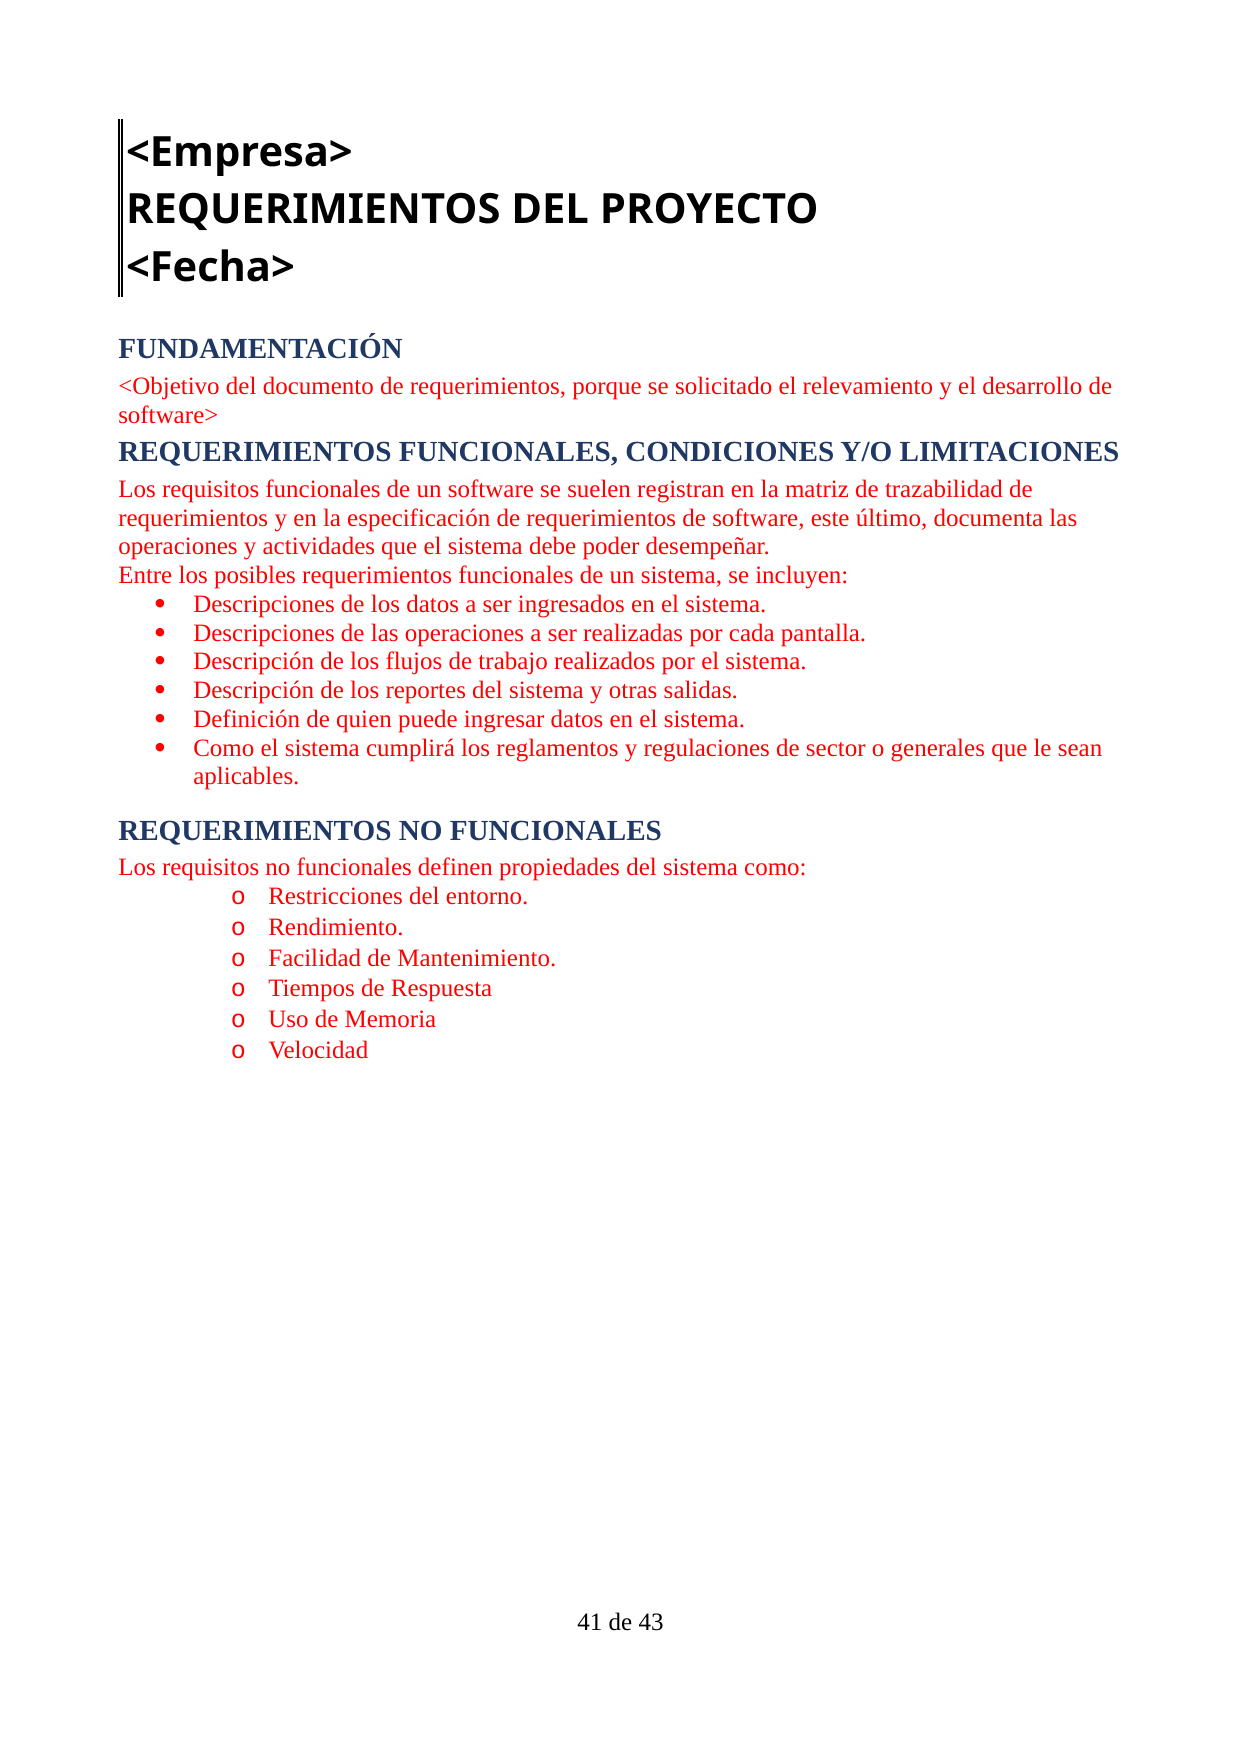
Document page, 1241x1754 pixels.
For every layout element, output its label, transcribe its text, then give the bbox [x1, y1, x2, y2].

list Facilidad de Mantenimiento. [231, 943, 1122, 973]
text <Objetivo del documento de requerimientos, porque se solicitado el relevamiento y el desarrollo de software> [118, 371, 1122, 428]
list Descripciones de los datos a ser ingresados en el sistema. [156, 589, 1122, 618]
list Descripciones de las operaciones a ser realizadas por cada pantalla. [156, 618, 1122, 646]
list Descripción de los flujos de trabajo realizados por el sistema. [156, 646, 1122, 675]
text Los requisitos funcionales de un software se suelen registran en la matriz de trazabilidad de requerimientos y en la especificación de requerimientos de software, este último, documenta las operaciones y actividades que el sistema debe poder desempeñar. [118, 474, 1122, 560]
subtitle requerimientos no funcionales [118, 813, 1122, 846]
list Uso de Memoria [231, 1004, 1122, 1035]
list Como el sistema cumplirá los reglamentos y regulaciones de sector o generales que le sean aplicables. [156, 733, 1122, 790]
subtitle Fundamentación [118, 331, 1122, 365]
list Velocidad [231, 1035, 1122, 1066]
list Tiempos de Respuesta [231, 973, 1122, 1004]
text Los requisitos no funcionales definen propiedades del sistema como: [118, 852, 1122, 881]
list Definición de quien puede ingresar datos en el sistema. [156, 704, 1122, 733]
title <Fecha> [123, 234, 1122, 297]
subtitle requerimientos funcionales, condiciones y/o limitaciones [118, 434, 1122, 468]
title <Empresa> REQUERIMIENTOS DEL PROYECTO [123, 119, 1122, 234]
list Rendimiento. [231, 912, 1122, 943]
text Entre los posibles requerimientos funcionales de un sistema, se incluyen: [118, 560, 1122, 589]
list Descripción de los reportes del sistema y otras salidas. [156, 675, 1122, 704]
list Restricciones del entorno. [231, 881, 1122, 912]
